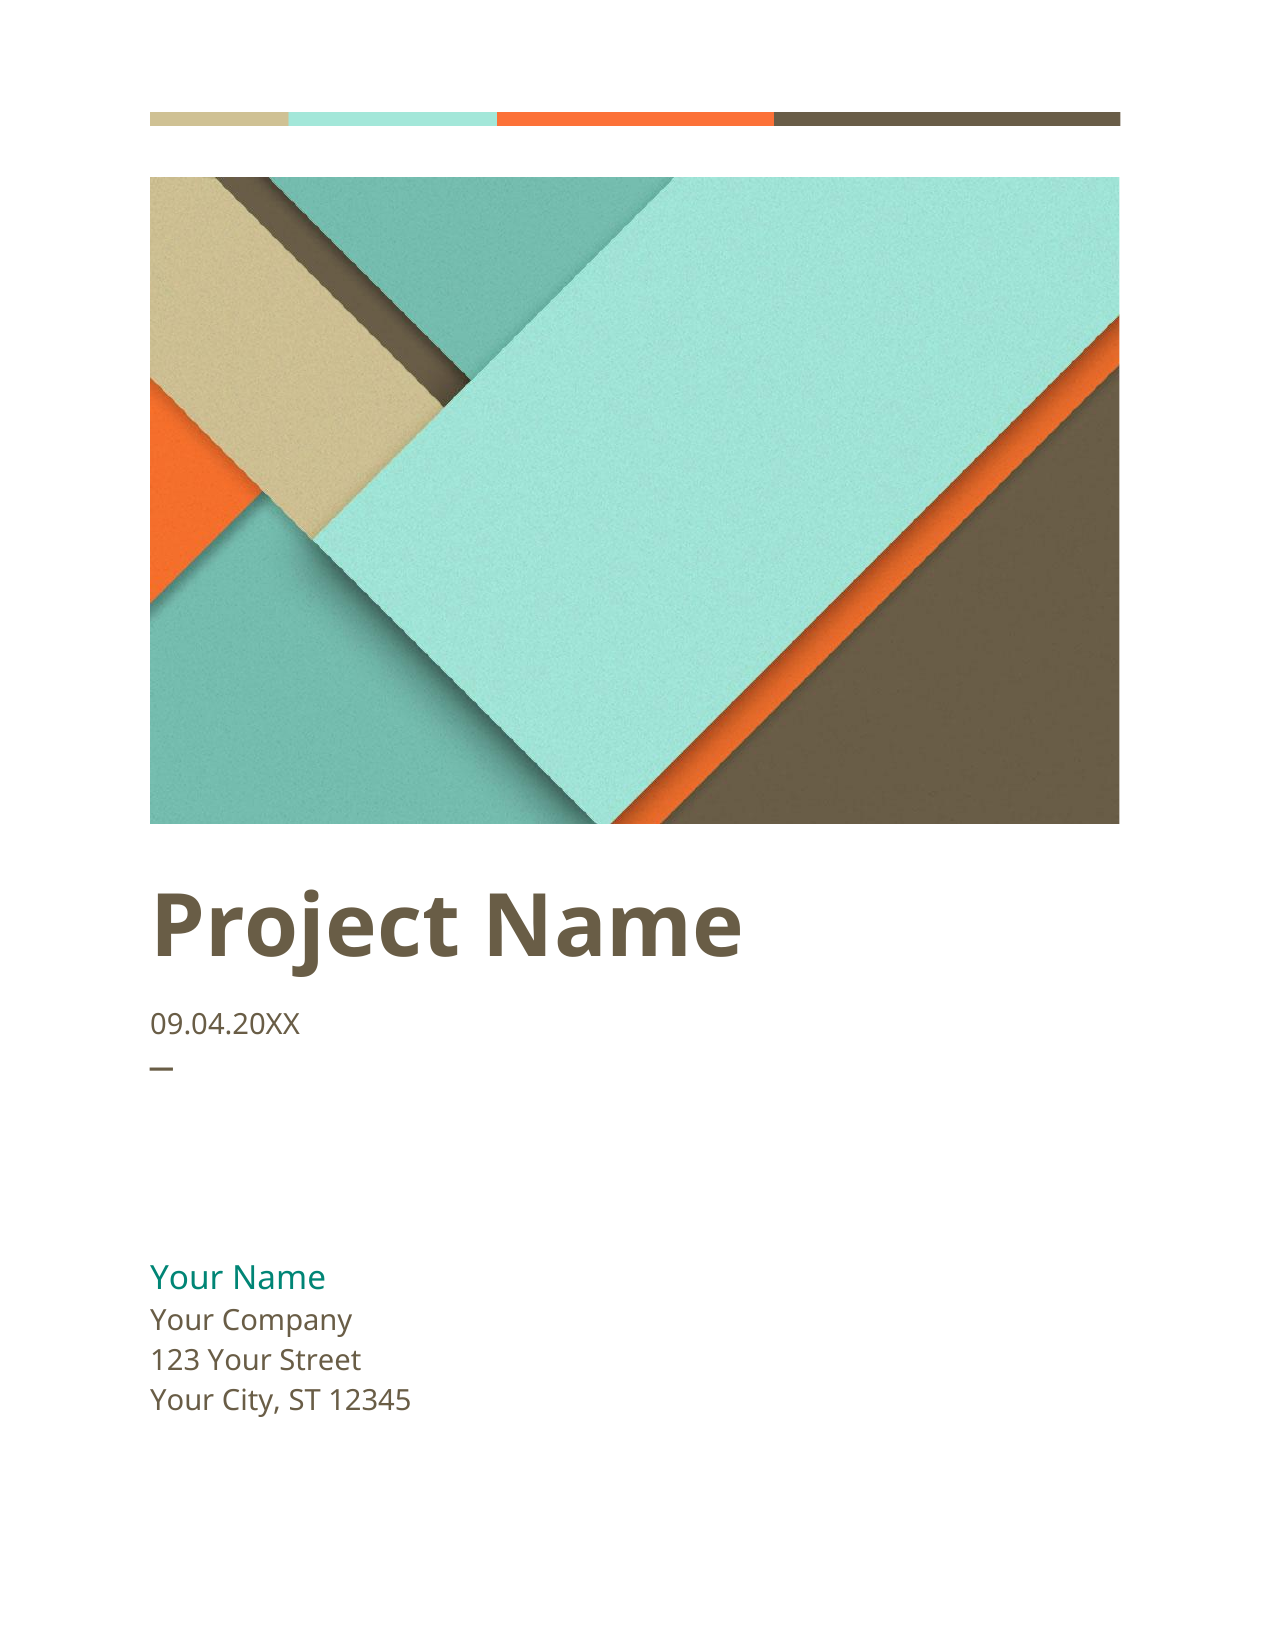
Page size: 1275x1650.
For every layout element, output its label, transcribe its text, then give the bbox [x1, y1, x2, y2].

text Your Name [150, 1254, 1125, 1299]
picture [150, 112, 1121, 126]
text Your Company [150, 1299, 1125, 1339]
subtitle 09.04.20XX [150, 1003, 1125, 1043]
text Your City, ST 12345 [150, 1379, 1125, 1418]
text 123 Your Street [150, 1339, 1125, 1379]
text ─ [150, 1043, 1125, 1094]
title Project Name [150, 863, 1125, 982]
picture [150, 177, 1120, 824]
